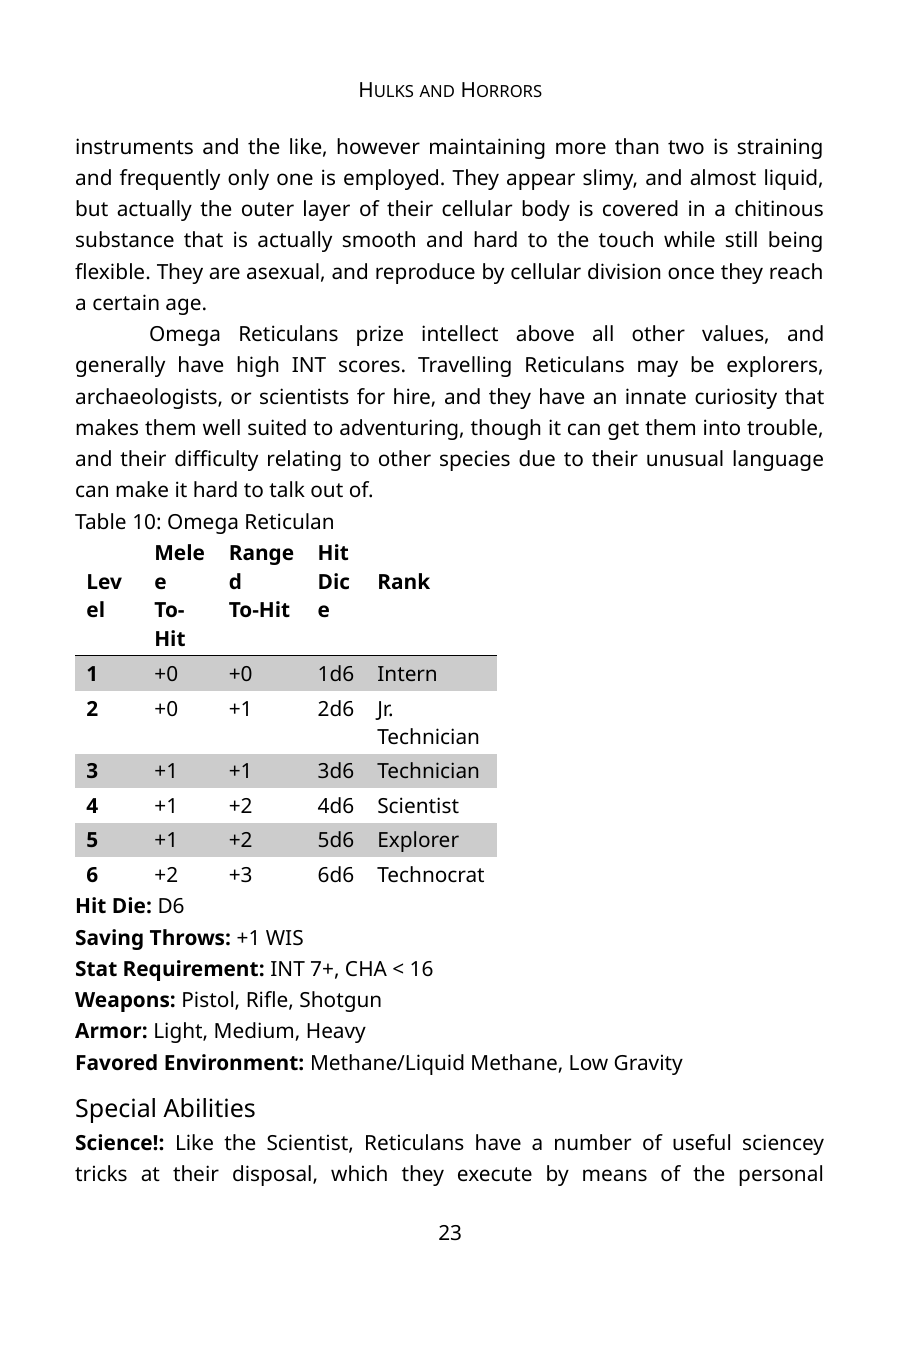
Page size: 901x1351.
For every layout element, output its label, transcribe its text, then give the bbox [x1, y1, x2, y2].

table_cell 6 [75, 857, 143, 891]
table_cell +2 [217, 788, 306, 822]
text Science!: Like the Scientist, Reticulans have a number of useful sciencey tricks at their disposal, which they execute by means of the personal [75, 1128, 825, 1188]
table_cell 2d6 [306, 691, 366, 753]
text instruments and the like, however maintaining more than two is straining and frequently only one is employed. They appear slimy, and almost liquid, but actually the outer layer of their cellular body is covered in a chitinous substance that is actually smooth and hard to the touch while still being flexible. They are asexual, and reproduce by cellular division once they reach a certain age. [75, 132, 825, 317]
table_cell +0 [143, 691, 217, 753]
table_cell Technocrat [366, 857, 497, 891]
table_cell 4 [75, 788, 143, 822]
table_cell +0 [217, 656, 306, 691]
table_cell Technician [366, 754, 497, 788]
table_cell 1d6 [306, 656, 366, 691]
table_cell 5 [75, 823, 143, 857]
subtitle Special Abilities [75, 1091, 825, 1125]
table_cell +2 [217, 823, 306, 857]
table_cell 6d6 [306, 857, 366, 891]
table_cell +2 [143, 857, 217, 891]
table_header Hit Dice [306, 535, 366, 655]
table_header Level [75, 535, 143, 655]
table_header Melee To-Hit [143, 535, 217, 655]
table_cell 3 [75, 754, 143, 788]
text Hit Die: D6 [75, 891, 825, 920]
table_cell +1 [143, 823, 217, 857]
text Weapons: Pistol, Rifle, Shotgun [75, 985, 825, 1014]
table_cell +1 [143, 788, 217, 822]
table_cell +0 [143, 656, 217, 691]
table_cell 5d6 [306, 823, 366, 857]
table_cell +1 [217, 691, 306, 753]
table_cell 2 [75, 691, 143, 753]
table_cell Intern [366, 656, 497, 691]
text Table 10: Omega Reticulan [75, 507, 825, 535]
text Stat Requirement: INT 7+, CHA < 16 [75, 954, 825, 982]
table_cell Explorer [366, 823, 497, 857]
text Favored Environment: Methane/Liquid Methane, Low Gravity [75, 1048, 825, 1076]
table_cell +1 [143, 754, 217, 788]
table_cell 4d6 [306, 788, 366, 822]
text Omega Reticulans prize intellect above all other values, and generally have high INT scores. Travelling Reticulans may be explorers, archaeologists, or scientists for hire, and they have an innate curiosity that makes them well suited to adventuring, though it can get them into trouble, and their difficulty relating to other species due to their unusual language can make it hard to talk out of. [75, 319, 825, 504]
table_cell 3d6 [306, 754, 366, 788]
table_cell 1 [75, 656, 143, 691]
text Armor: Light, Medium, Heavy [75, 1016, 825, 1045]
table_cell +3 [217, 857, 306, 891]
table_header Ranged To-Hit [217, 535, 306, 655]
table_cell Jr. Technician [366, 691, 497, 753]
table_cell Scientist [366, 788, 497, 822]
table_header Rank [366, 535, 497, 655]
text Saving Throws: +1 WIS [75, 923, 825, 951]
table_cell +1 [217, 754, 306, 788]
